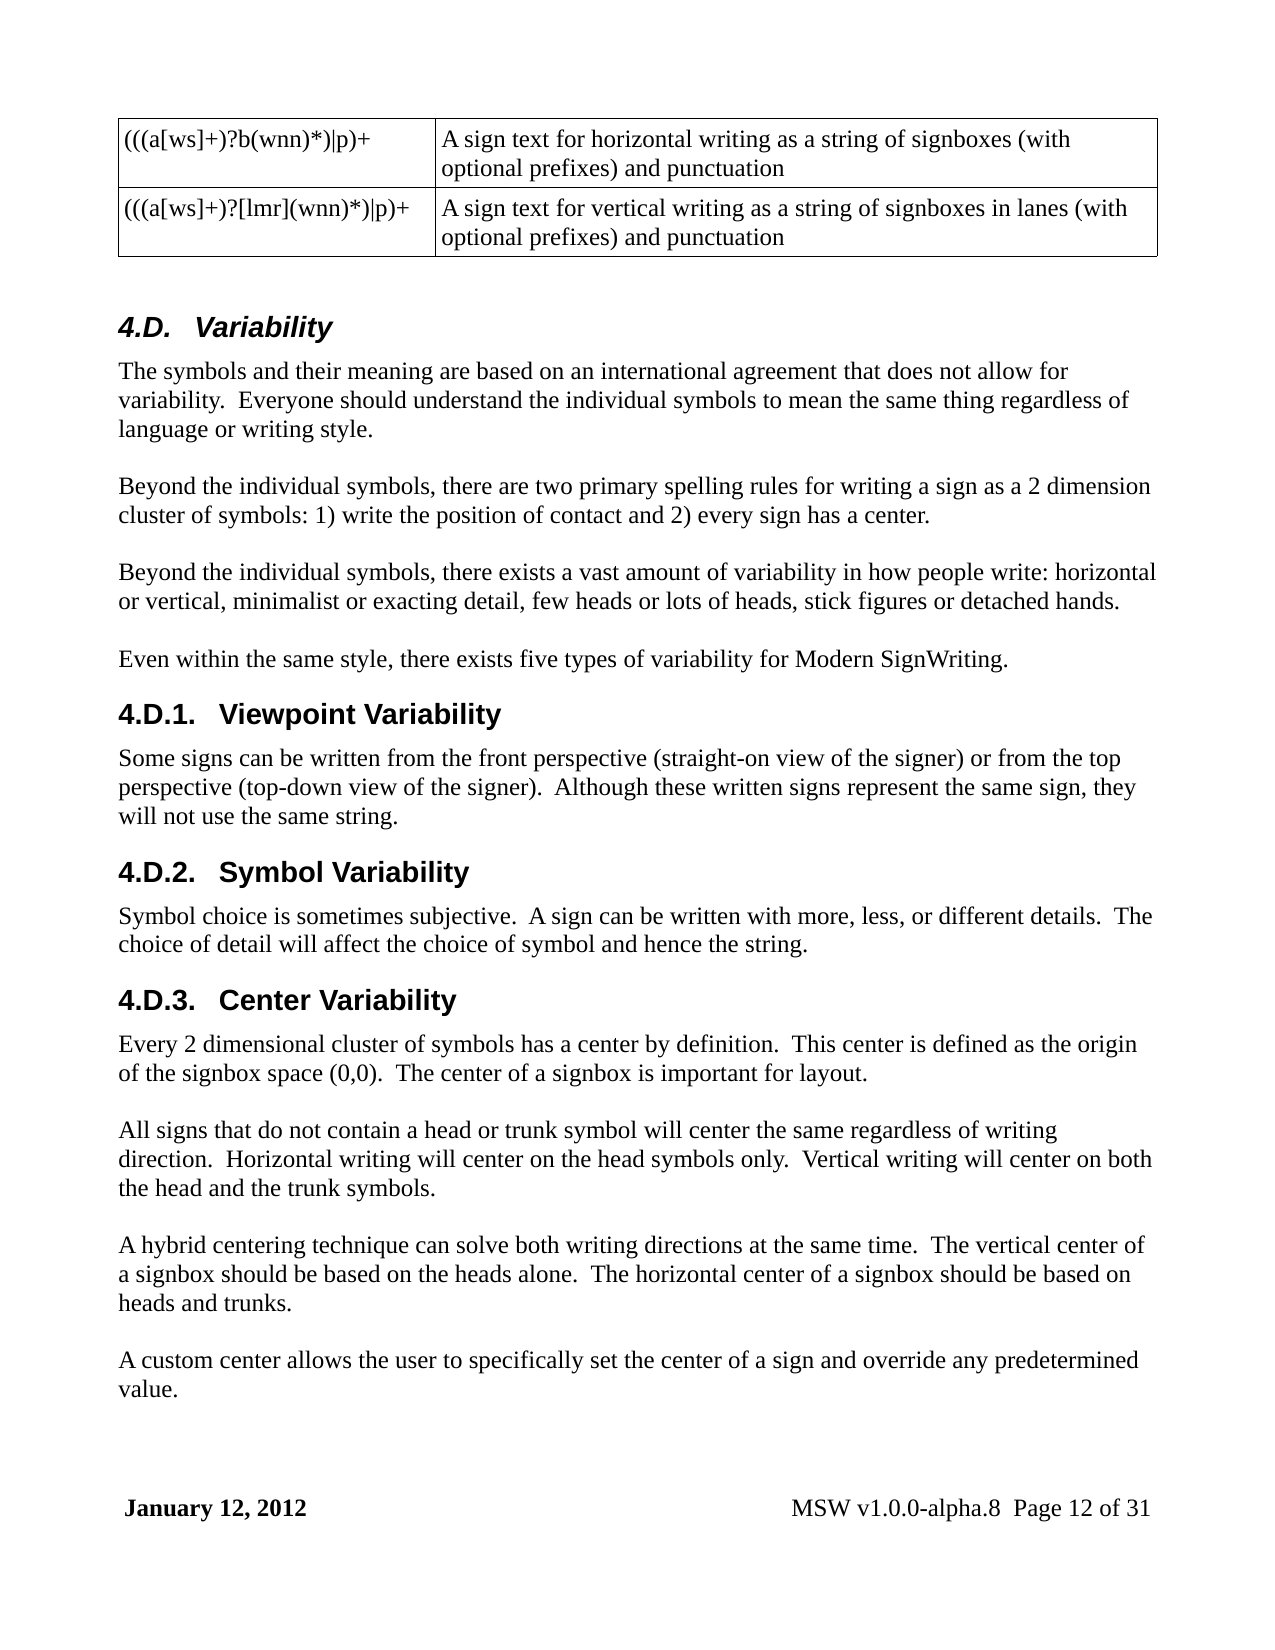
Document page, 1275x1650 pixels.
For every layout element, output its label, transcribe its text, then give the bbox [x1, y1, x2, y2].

text A hybrid centering technique can solve both writing directions at the same time. The vertical center of a signbox should be based on the heads alone. The horizontal center of a signbox should be based on heads and trunks. [118, 1231, 1157, 1317]
text Beyond the individual symbols, there are two primary spelling rules for writing a sign as a 2 dimension cluster of symbols: 1) write the position of contact and 2) every sign has a center. [118, 471, 1157, 529]
text Some signs can be written from the front perspective (straight-on view of the signer) or from the top perspective (top-down view of the signer). Although these written signs represent the same sign, they will not use the same string. [118, 743, 1157, 830]
text Symbol choice is sometimes subjective. A sign can be written with more, less, or different details. The choice of detail will affect the choice of symbol and hence the string. [118, 901, 1157, 958]
table_cell A sign text for vertical writing as a string of signboxes in lanes (with optional prefixes) and punctuation [436, 188, 1157, 256]
text Beyond the individual symbols, there exists a vast amount of variability in how people write: horizontal or vertical, minimalist or exacting detail, few heads or lots of heads, stick figures or detached hands. [118, 557, 1157, 615]
table_cell A sign text for horizontal writing as a string of signboxes (with optional prefixes) and punctuation [436, 119, 1157, 187]
subtitle Center Variability [118, 983, 1157, 1017]
subtitle Symbol Variability [118, 855, 1157, 888]
text Even within the same style, there exists five types of variability for Modern SignWriting. [118, 644, 1157, 672]
table_cell (((a[ws]+)?[lmr](wnn)*)|p)+ [119, 188, 435, 256]
table_cell (((a[ws]+)?b(wnn)*)|p)+ [119, 119, 435, 187]
text Every 2 dimensional cluster of symbols has a center by definition. This center is defined as the origin of the signbox space (0,0). The center of a signbox is important for layout. [118, 1029, 1157, 1087]
subtitle Variability [118, 310, 1157, 344]
text All signs that do not contain a head or trunk symbol will center the same regardless of writing direction. Horizontal writing will center on the head symbols only. Vertical writing will center on both the head and the trunk symbols. [118, 1116, 1157, 1202]
subtitle Viewpoint Variability [118, 697, 1157, 731]
text The symbols and their meaning are based on an international agreement that does not allow for variability. Everyone should understand the individual symbols to mean the same thing regardless of language or writing style. [118, 356, 1157, 442]
text A custom center allows the user to specifically set the center of a sign and override any predetermined value. [118, 1346, 1157, 1403]
